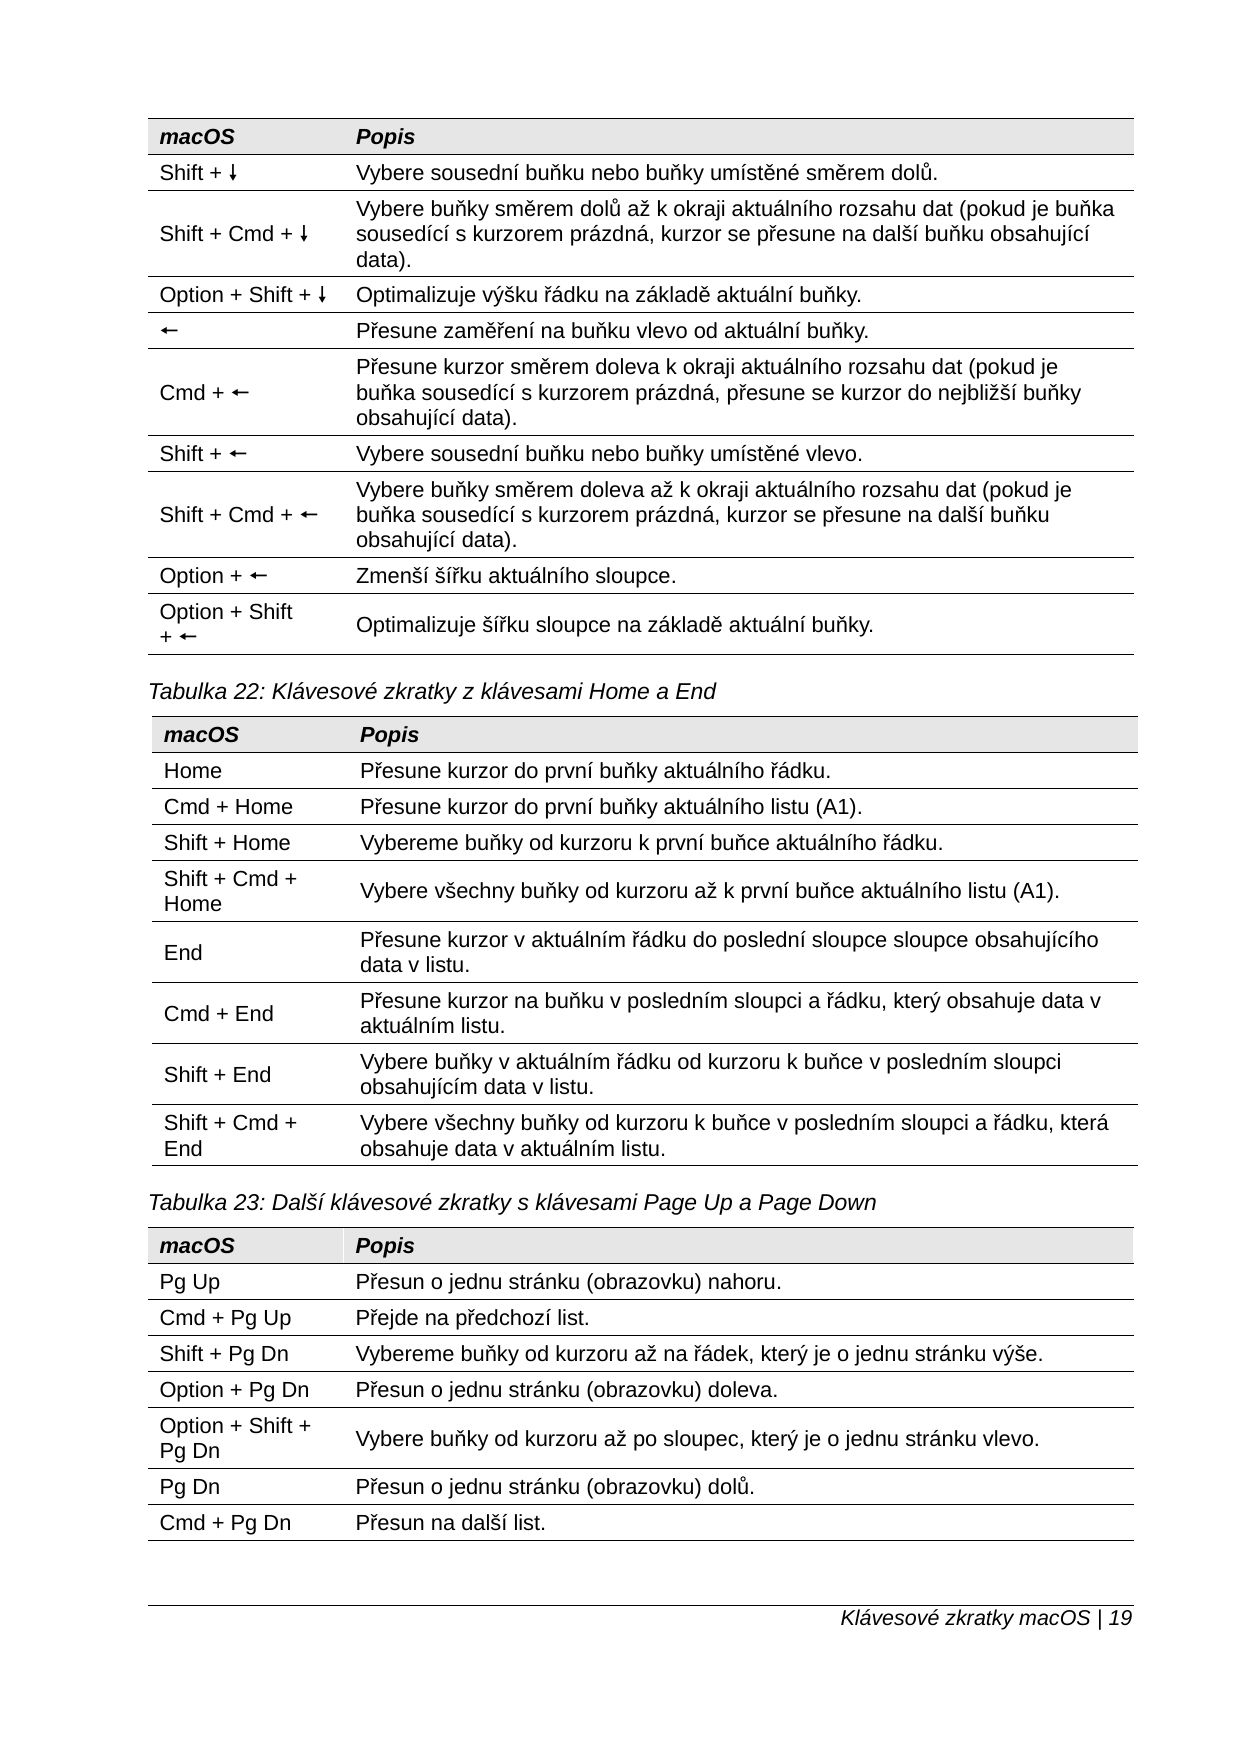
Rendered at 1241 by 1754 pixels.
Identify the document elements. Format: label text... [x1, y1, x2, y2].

table_cell Shift + 🠗 [148, 155, 344, 190]
table_cell Přesune zaměření na buňku vlevo od aktuální buňky. [344, 313, 1134, 348]
table_cell Zmenší šířku aktuálního sloupce. [344, 558, 1134, 593]
table_header Popis [348, 717, 1138, 752]
table_header Popis [344, 1228, 1133, 1263]
table_cell Přesune kurzor na buňku v posledním sloupci a řádku, který obsahuje data v aktuálním listu. [348, 983, 1138, 1043]
table_cell Přesun na další list. [344, 1505, 1133, 1540]
table_cell Vybere sousední buňku nebo buňky umístěné vlevo. [344, 436, 1134, 471]
table_cell Vybere buňky směrem dolů až k okraji aktuálního rozsahu dat (pokud je buňka sousedící s kurzorem prázdná, kurzor se přesune na další buňku obsahující data). [344, 191, 1134, 276]
table_cell Optimalizuje šířku sloupce na základě aktuální buňky. [344, 594, 1134, 654]
table_cell Cmd + Pg Dn [148, 1505, 343, 1540]
table_cell Přesun o jednu stránku (obrazovku) dolů. [344, 1469, 1133, 1504]
table_cell Option + 🠔 [148, 558, 344, 593]
table_cell Vybereme buňky od kurzoru až na řádek, který je o jednu stránku výše. [344, 1336, 1133, 1371]
table_cell Option + Pg Dn [148, 1372, 343, 1407]
table_cell Vybere všechny buňky od kurzoru k buňce v posledním sloupci a řádku, která obsahuje data v aktuálním listu. [348, 1105, 1138, 1165]
table_header macOS [148, 1228, 343, 1263]
table_header Popis [344, 119, 1134, 154]
table_cell Přejde na předchozí list. [344, 1300, 1133, 1335]
table_cell Option + Shift + 🠔 [148, 594, 344, 654]
table_cell Pg Up [148, 1264, 343, 1299]
text Tabulka 23: Další klávesové zkratky s klávesami Page Up a Page Down [148, 1189, 1134, 1215]
table_cell Přesune kurzor do první buňky aktuálního řádku. [348, 753, 1138, 788]
text Tabulka 22: Klávesové zkratky z klávesami Home a End [148, 678, 1134, 704]
table_cell Přesun o jednu stránku (obrazovku) doleva. [344, 1372, 1133, 1407]
table_cell Pg Dn [148, 1469, 343, 1504]
table_cell Cmd + End [152, 983, 348, 1043]
table_cell Shift + Pg Dn [148, 1336, 343, 1371]
table_cell Vybere buňky směrem doleva až k okraji aktuálního rozsahu dat (pokud je buňka sousedící s kurzorem prázdná, kurzor se přesune na další buňku obsahující data). [344, 472, 1134, 557]
table_cell Vybere sousední buňku nebo buňky umístěné směrem dolů. [344, 155, 1134, 190]
table_cell Cmd + 🠔 [148, 349, 344, 434]
table_cell Home [152, 753, 348, 788]
table_cell Shift + Cmd + End [152, 1105, 348, 1165]
table_cell Přesun o jednu stránku (obrazovku) nahoru. [344, 1264, 1133, 1299]
table_cell Vybere buňky v aktuálním řádku od kurzoru k buňce v posledním sloupci obsahujícím data v listu. [348, 1044, 1138, 1104]
table_cell Shift + Cmd + 🠗 [148, 191, 344, 276]
table_cell Cmd + Pg Up [148, 1300, 343, 1335]
table_cell Option + Shift + Pg Dn [148, 1408, 343, 1468]
table_cell Cmd + Home [152, 789, 348, 824]
table_header macOS [148, 119, 344, 154]
table_cell End [152, 922, 348, 982]
table_cell Vybere buňky od kurzoru až po sloupec, který je o jednu stránku vlevo. [344, 1408, 1133, 1468]
table_cell Option + Shift + 🠗 [148, 277, 344, 312]
table_cell Vybereme buňky od kurzoru k první buňce aktuálního řádku. [348, 825, 1138, 859]
table_cell Shift + Cmd + Home [152, 861, 348, 921]
table_header macOS [152, 717, 348, 752]
table_cell Optimalizuje výšku řádku na základě aktuální buňky. [344, 277, 1134, 312]
table_cell Vybere všechny buňky od kurzoru až k první buňce aktuálního listu (A1). [348, 861, 1138, 921]
table_cell Shift + 🠔 [148, 436, 344, 471]
table_cell Shift + Cmd + 🠔 [148, 472, 344, 557]
table_cell Přesune kurzor směrem doleva k okraji aktuálního rozsahu dat (pokud je buňka sousedící s kurzorem prázdná, přesune se kurzor do nejbližší buňky obsahující data). [344, 349, 1134, 434]
table_cell 🠔 [148, 313, 344, 348]
table_cell Přesune kurzor v aktuálním řádku do poslední sloupce sloupce obsahujícího data v listu. [348, 922, 1138, 982]
table_cell Shift + Home [152, 825, 348, 859]
table_cell Shift + End [152, 1044, 348, 1104]
table_cell Přesune kurzor do první buňky aktuálního listu (A1). [348, 789, 1138, 824]
